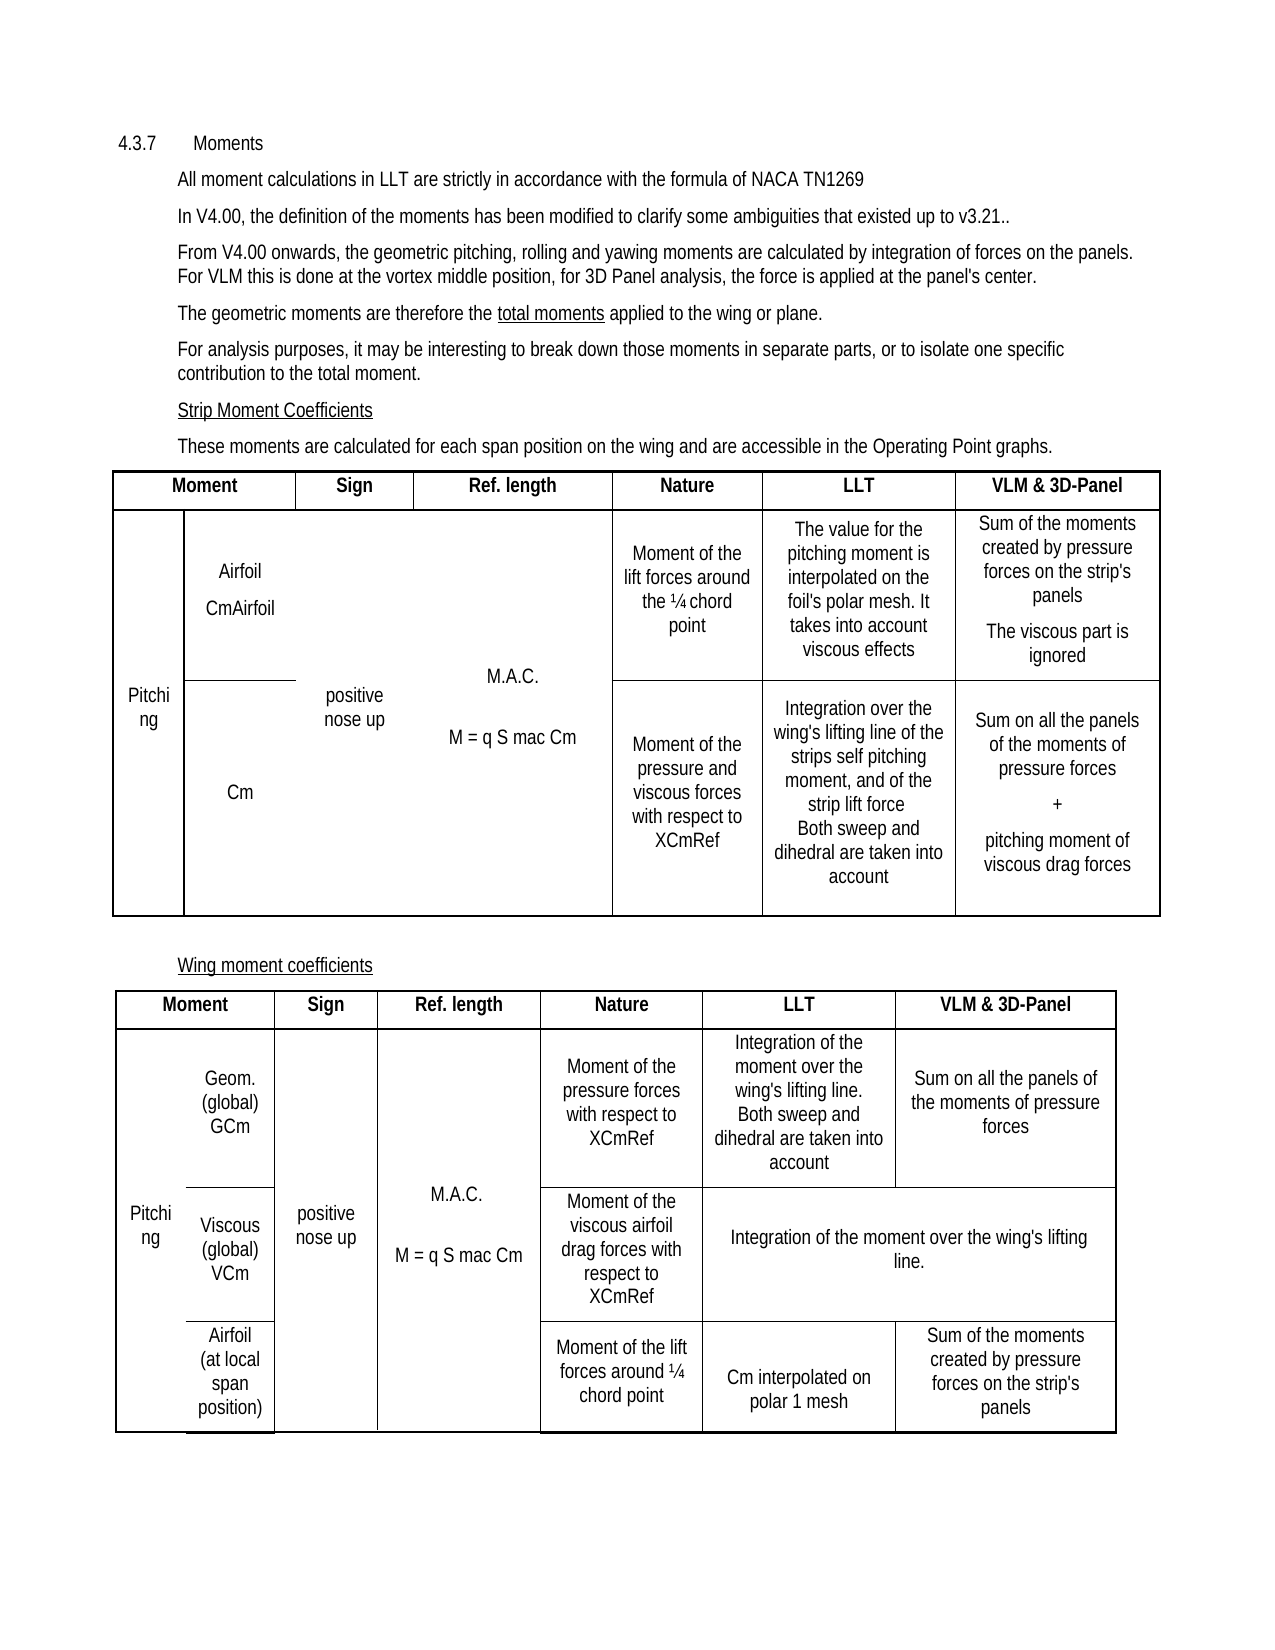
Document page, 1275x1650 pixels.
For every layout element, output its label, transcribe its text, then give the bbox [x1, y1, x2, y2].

table_cell Moment of the pressure and viscous forces with respect to XCmRef [613, 681, 762, 915]
table_header Moment [114, 473, 295, 509]
table_cell The value for the pitching moment is interpolated on the foil's polar mesh. It takes into account viscous effects [763, 511, 955, 680]
table_cell Geom. (global) GCm [186, 1030, 274, 1187]
table_header LLT [763, 473, 955, 509]
table_cell positive nose up [296, 511, 413, 915]
table_cell Moment of the viscous airfoil drag forces with respect to XCmRef [541, 1188, 702, 1321]
table_header VLM & 3D-Panel [896, 992, 1115, 1028]
table_cell M.A.C. M = q S mac Cm [413, 511, 612, 915]
table_cell Viscous (global) VCm [186, 1188, 274, 1321]
table_header Ref. length [378, 992, 540, 1028]
table_cell Sum on all the panels of the moments of pressure forces [896, 1030, 1115, 1187]
table_header LLT [703, 992, 895, 1028]
table_header Ref. length [414, 473, 612, 509]
table_header Sign [275, 992, 377, 1028]
table_cell Sum on all the panels of the moments of pressure forces + pitching moment of viscous drag forces [956, 681, 1159, 915]
table_cell Integration over the wing's lifting line of the strips self pitching moment, and of the strip lift force Both sweep and dihedral are taken into account [763, 681, 955, 915]
table_cell Sum of the moments created by pressure forces on the strip's panels The viscous part is ignored [956, 511, 1159, 680]
table_header Sign [296, 473, 413, 509]
table_cell Moment of the lift forces around the ¼ chord point [613, 511, 762, 680]
table_cell Integration of the moment over the wing's lifting line. Both sweep and dihedral are taken into account [703, 1030, 895, 1187]
text For analysis purposes, it may be interesting to break down those moments in separate parts, or to isolate one specific contribution to the total moment. [177, 337, 1157, 385]
subtitle Moments [118, 131, 1157, 155]
text Wing moment coefficients [177, 953, 1157, 977]
table_cell Cm interpolated on polar 1 mesh [703, 1322, 895, 1431]
text The geometric moments are therefore the total moments applied to the wing or plane. [177, 301, 1157, 324]
table_cell Airfoil (at local span position) [186, 1322, 274, 1431]
table_cell M.A.C. M = q S mac Cm [377, 1030, 540, 1431]
table_header Nature [613, 473, 762, 509]
table_cell Pitching [114, 511, 183, 915]
table_cell Integration of the moment over the wing's lifting line. [703, 1188, 1115, 1321]
text In V4.00, the definition of the moments has been modified to clarify some ambiguities that existed up to v3.21.. [177, 204, 1157, 228]
text All moment calculations in LLT are strictly in accordance with the formula of NACA TN1269 [177, 167, 1157, 191]
table_header Moment [117, 992, 274, 1028]
table_cell Pitching [117, 1030, 186, 1431]
table_cell Airfoil CmAirfoil [185, 511, 296, 680]
table_cell Cm [185, 681, 296, 915]
text Strip Moment Coefficients [177, 397, 1157, 421]
text From V4.00 onwards, the geometric pitching, rolling and yawing moments are calculated by integration of forces on the panels. For VLM this is done at the vortex middle position, for 3D Panel analysis, the force is applied at the panel's center. [177, 240, 1157, 288]
table_cell positive nose up [275, 1030, 377, 1431]
text These moments are calculated for each span position on the wing and are accessible in the Operating Point graphs. [177, 434, 1157, 458]
table_header VLM & 3D-Panel [956, 473, 1159, 509]
table_cell Sum of the moments created by pressure forces on the strip's panels [896, 1322, 1115, 1431]
table_header Nature [541, 992, 702, 1028]
table_cell Moment of the pressure forces with respect to XCmRef [541, 1030, 702, 1187]
table_cell Moment of the lift forces around ¼ chord point [541, 1322, 702, 1431]
